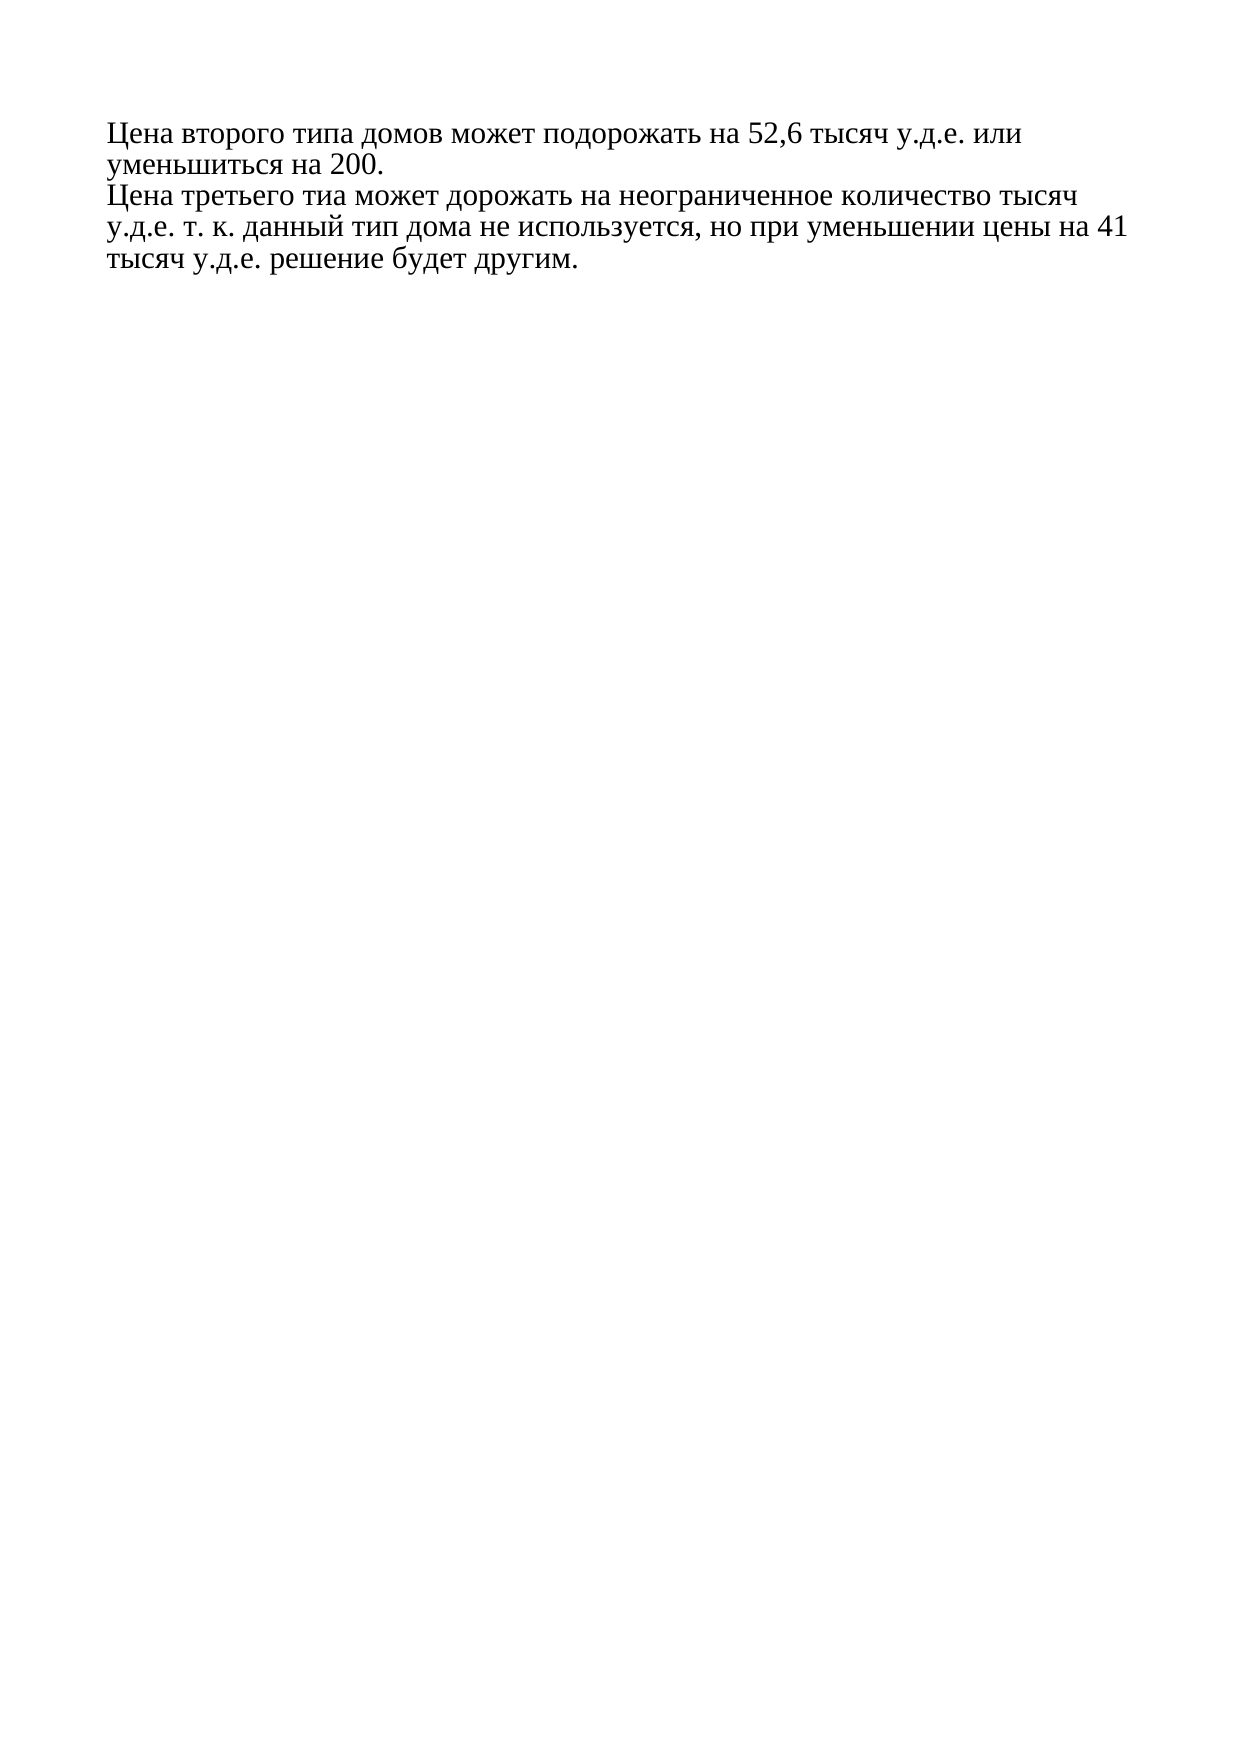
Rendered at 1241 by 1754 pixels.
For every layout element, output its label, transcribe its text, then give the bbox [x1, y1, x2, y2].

text Цена второго типа домов может подорожать на 52,6 тысяч у.д.е. или уменьшиться на 200. [106, 118, 1134, 181]
text Цена третьего тиа может дорожать на неограниченное количество тысяч у.д.е. т. к. данный тип дома не используется, но при уменьшении цены на 41 тысяч у.д.е. решение будет другим. [106, 181, 1134, 274]
